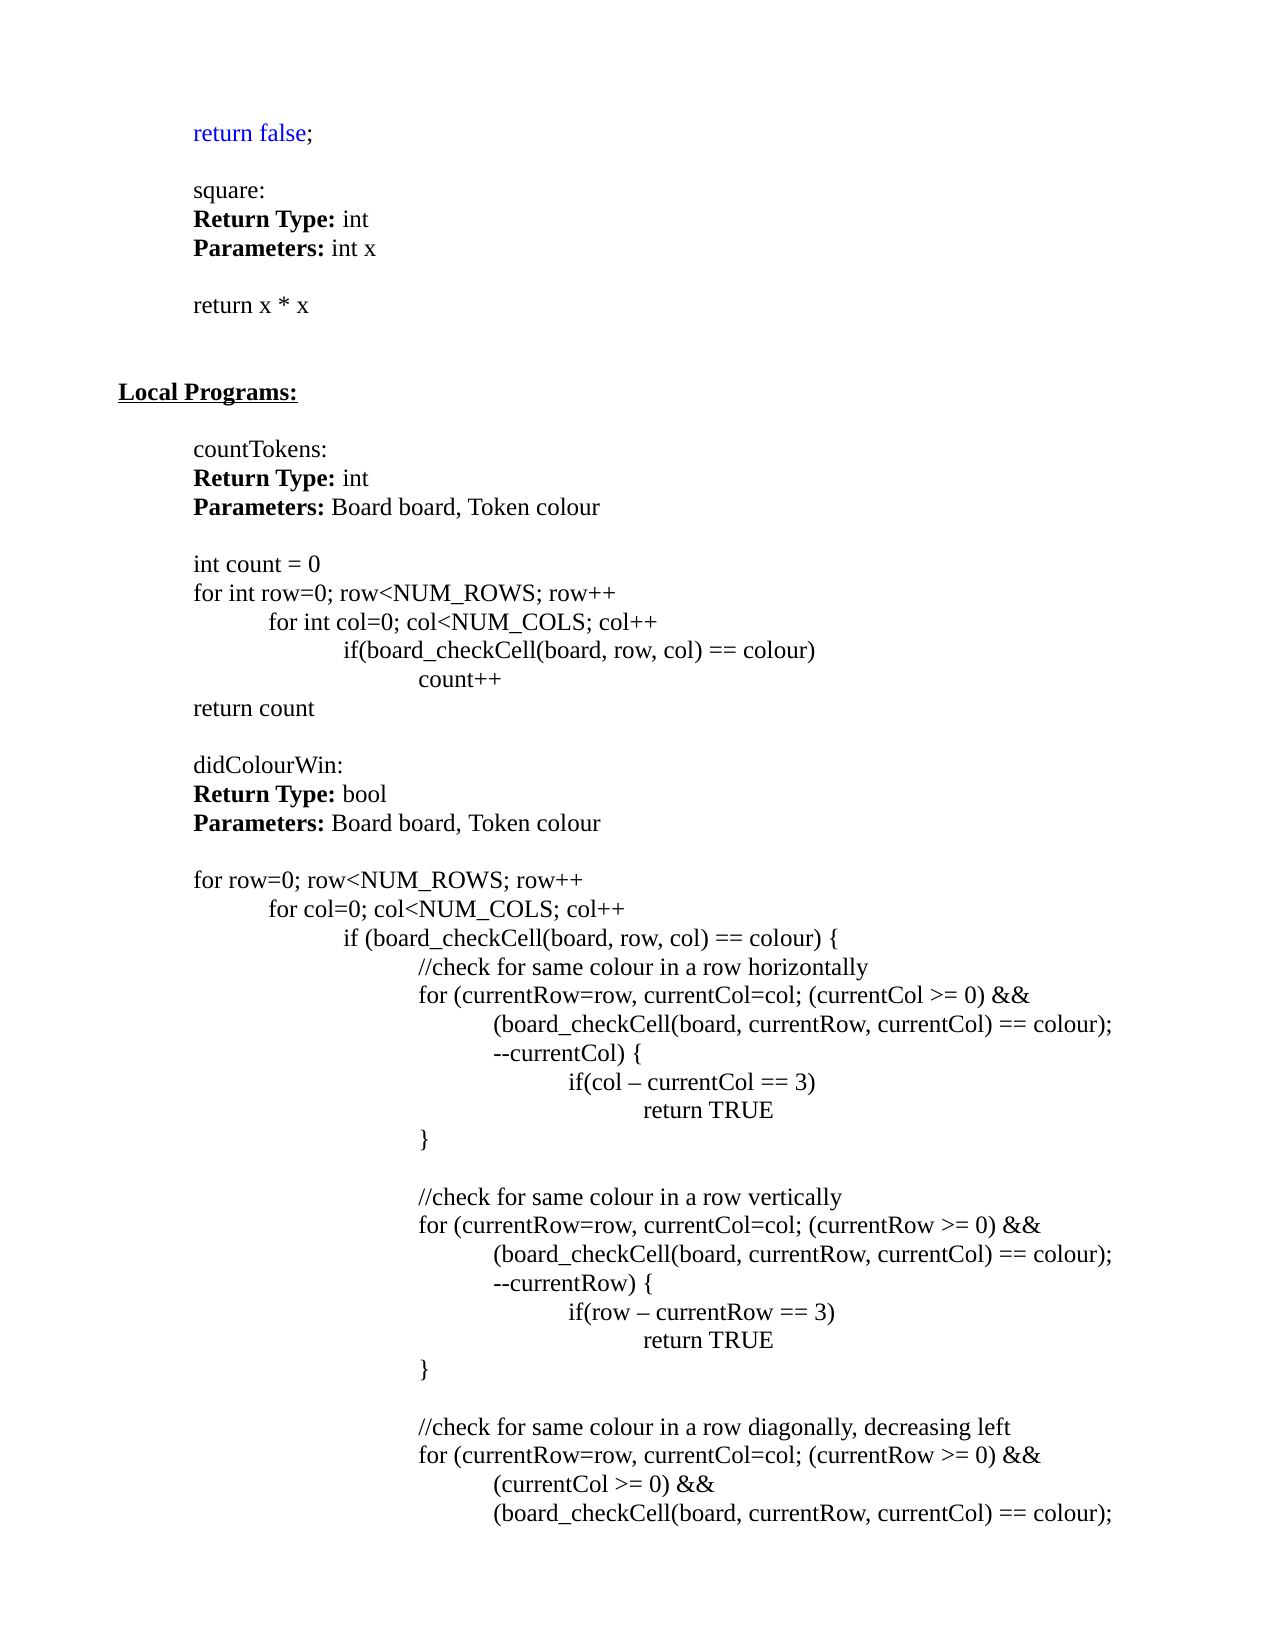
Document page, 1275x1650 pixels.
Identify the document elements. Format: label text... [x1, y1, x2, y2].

text //check for same colour in a row vertically [118, 1182, 1157, 1211]
text Parameters: Board board, Token colour [118, 492, 1157, 521]
text square: [118, 176, 1157, 204]
text Parameters: Board board, Token colour [118, 808, 1157, 837]
text for int col=0; col<NUM_COLS; col++ [118, 607, 1157, 636]
text Return Type: int [118, 463, 1157, 492]
text Return Type: int [118, 204, 1157, 233]
text count++ [118, 664, 1157, 693]
text if(row – currentRow == 3) [118, 1297, 1157, 1326]
text (board_checkCell(board, currentRow, currentCol) == colour); [118, 1498, 1157, 1527]
text for col=0; col<NUM_COLS; col++ [118, 894, 1157, 923]
text countTokens: [118, 434, 1157, 463]
text if(col – currentCol == 3) [118, 1067, 1157, 1096]
text return false; [118, 118, 1157, 147]
text (board_checkCell(board, currentRow, currentCol) == colour); [118, 1239, 1157, 1268]
text return TRUE [118, 1096, 1157, 1124]
text //check for same colour in a row horizontally [118, 952, 1157, 981]
text Return Type: bool [118, 779, 1157, 808]
text for int row=0; row<NUM_ROWS; row++ [118, 578, 1157, 607]
text Local Programs: [118, 377, 1157, 406]
text //check for same colour in a row diagonally, decreasing left [118, 1412, 1157, 1441]
text (board_checkCell(board, currentRow, currentCol) == colour); [118, 1009, 1157, 1038]
text if(board_checkCell(board, row, col) == colour) [118, 636, 1157, 664]
text for (currentRow=row, currentCol=col; (currentRow >= 0) && [118, 1441, 1157, 1469]
text if (board_checkCell(board, row, col) == colour) { [118, 923, 1157, 952]
text for (currentRow=row, currentCol=col; (currentRow >= 0) && [118, 1211, 1157, 1239]
text Parameters: int x [118, 233, 1157, 262]
text --currentCol) { [118, 1038, 1157, 1067]
text --currentRow) { [118, 1268, 1157, 1297]
text } [118, 1354, 1157, 1383]
text for row=0; row<NUM_ROWS; row++ [118, 866, 1157, 894]
text for (currentRow=row, currentCol=col; (currentCol >= 0) && [118, 981, 1157, 1009]
text return count [118, 693, 1157, 722]
text int count = 0 [118, 549, 1157, 578]
text return TRUE [118, 1326, 1157, 1354]
text didColourWin: [118, 751, 1157, 779]
text return x * x [118, 291, 1157, 319]
text (currentCol >= 0) && [118, 1469, 1157, 1498]
text } [118, 1124, 1157, 1153]
